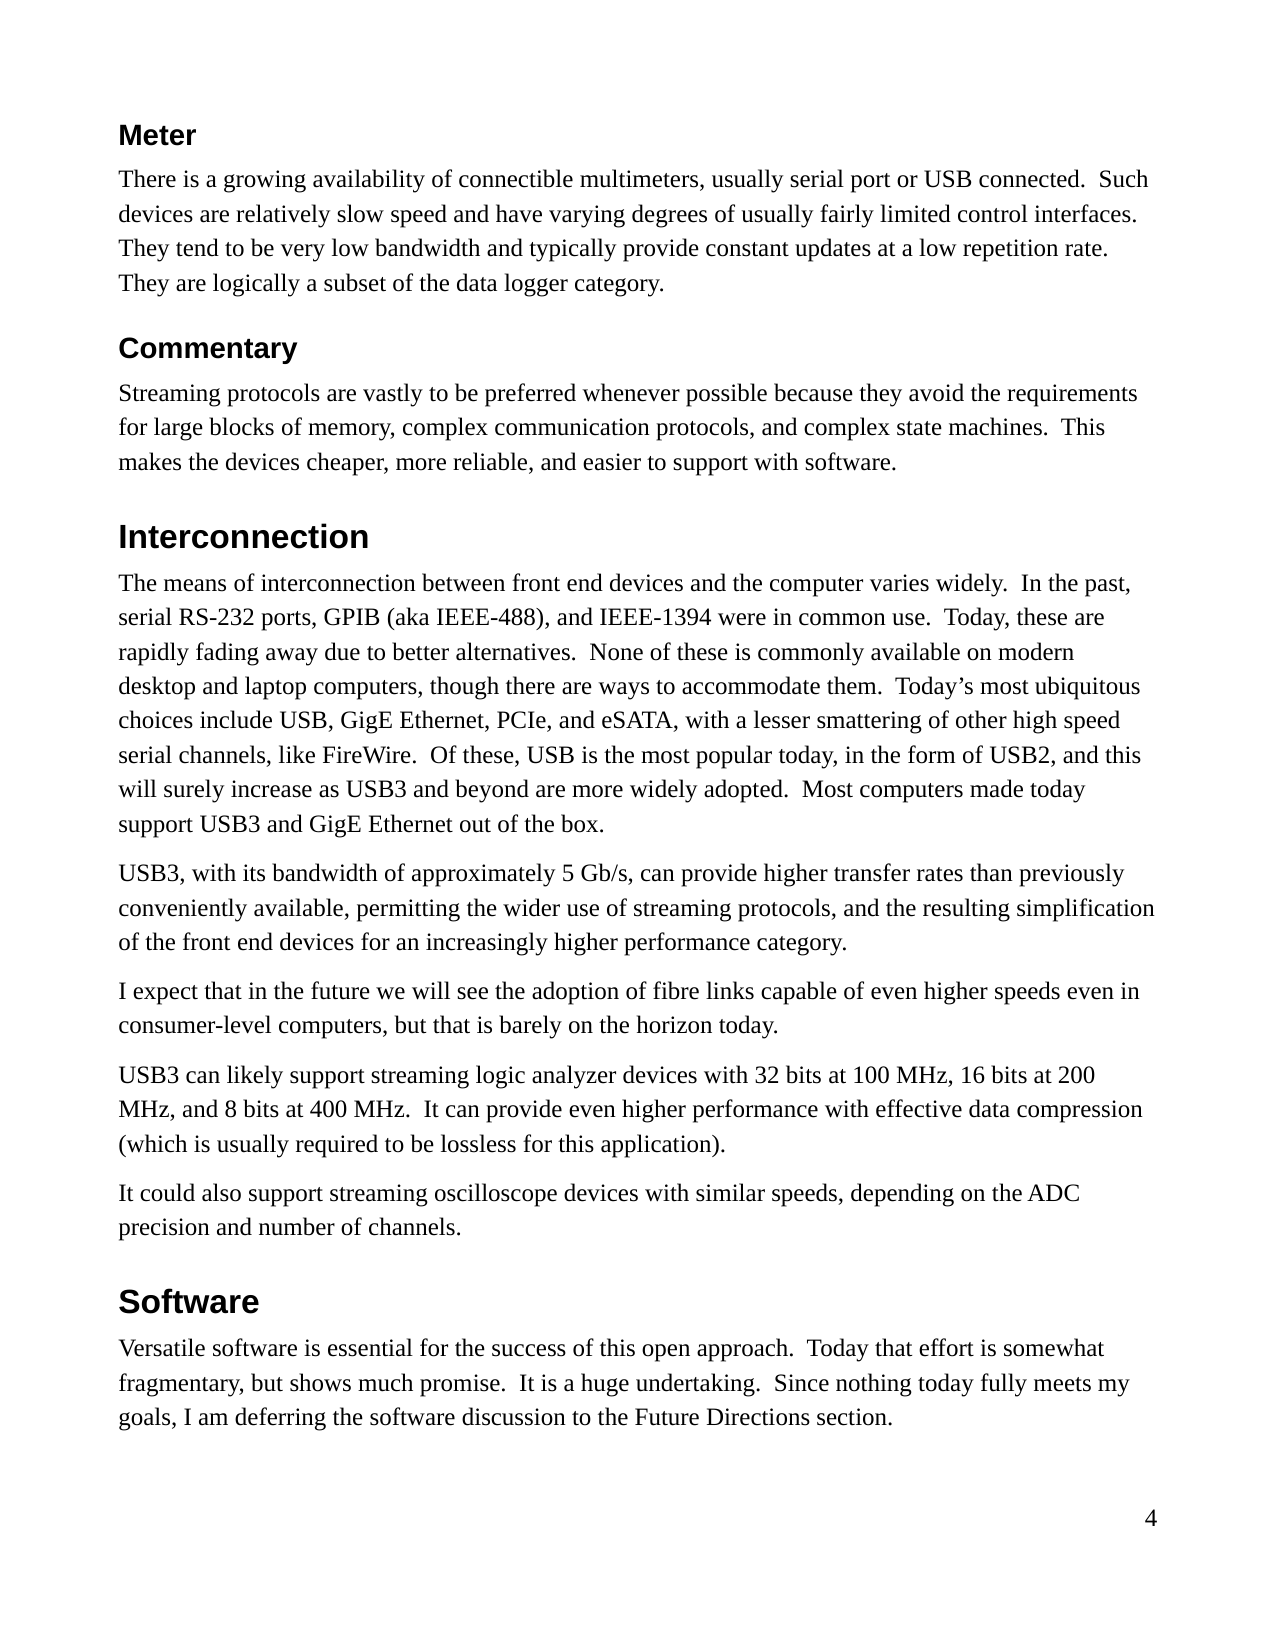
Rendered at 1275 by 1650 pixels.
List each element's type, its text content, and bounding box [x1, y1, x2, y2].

text There is a growing availability of connectible multimeters, usually serial port or USB connected. Such devices are relatively slow speed and have varying degrees of usually fairly limited control interfaces. They tend to be very low bandwidth and typically provide constant updates at a low repetition rate. They are logically a subset of the data logger category. [118, 164, 1157, 297]
subtitle Interconnection [118, 517, 1157, 555]
text USB3, with its bandwidth of approximately 5 Gb/s, can provide higher transfer rates than previously conveniently available, permitting the wider use of streaming protocols, and the resulting simplification of the front end devices for an increasingly higher performance category. [118, 858, 1157, 956]
text I expect that in the future we will see the adoption of fibre links capable of even higher speeds even in consumer-level computers, but that is barely on the horizon today. [118, 976, 1157, 1039]
text Streaming protocols are vastly to be preferred whenever possible because they avoid the requirements for large blocks of memory, complex communication protocols, and complex state machines. This makes the devices cheaper, more reliable, and easier to support with software. [118, 378, 1157, 475]
subtitle Meter [118, 118, 1157, 152]
subtitle Commentary [118, 331, 1157, 365]
text USB3 can likely support streaming logic analyzer devices with 32 bits at 100 MHz, 16 bits at 200 MHz, and 8 bits at 400 MHz. It can provide even higher performance with effective data compression (which is usually required to be lossless for this application). [118, 1060, 1157, 1157]
subtitle Software [118, 1282, 1157, 1321]
text Versatile software is essential for the success of this open approach. Today that effort is somewhat fragmentary, but shows much promise. It is a huge undertaking. Since nothing today fully meets my goals, I am deferring the software discussion to the Future Directions section. [118, 1333, 1157, 1431]
text The means of interconnection between front end devices and the computer varies widely. In the past, serial RS-232 ports, GPIB (aka IEEE-488), and IEEE-1394 were in common use. Today, these are rapidly fading away due to better alternatives. None of these is commonly available on modern desktop and laptop computers, though there are ways to accommodate them. Today’s most ubiquitous choices include USB, GigE Ethernet, PCIe, and eSATA, with a lesser smattering of other high speed serial channels, like FireWire. Of these, USB is the most popular today, in the form of USB2, and this will surely increase as USB3 and beyond are more widely adopted. Most computers made today support USB3 and GigE Ethernet out of the box. [118, 568, 1157, 838]
text It could also support streaming oscilloscope devices with similar speeds, depending on the ADC precision and number of channels. [118, 1178, 1157, 1241]
